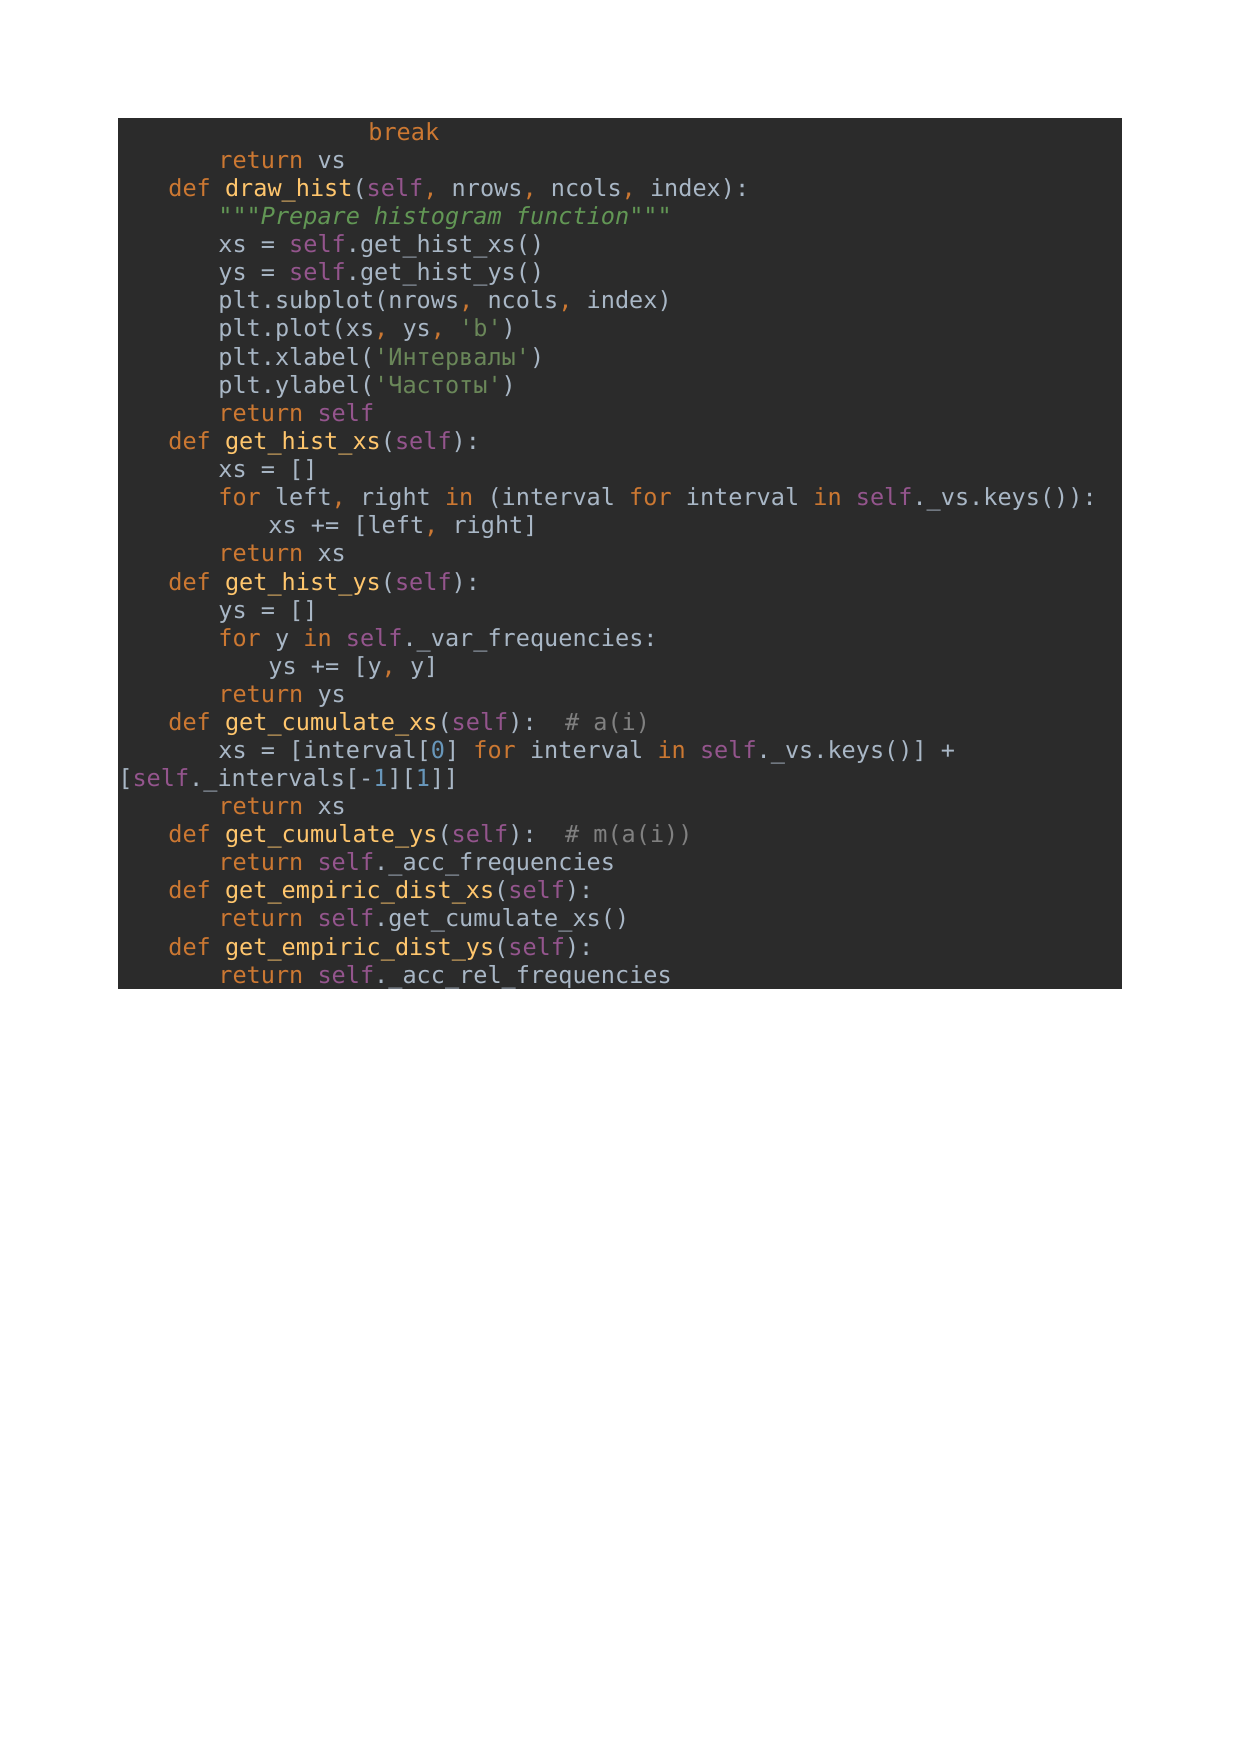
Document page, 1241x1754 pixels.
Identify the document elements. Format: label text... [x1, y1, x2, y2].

text plt.ylabel('Частоты') [118, 371, 1122, 399]
text xs = self.get_hist_xs() [118, 231, 1122, 259]
text plt.plot(xs, ys, 'b') [118, 315, 1122, 343]
text return self [118, 399, 1122, 427]
text ys = self.get_hist_ys() [118, 259, 1122, 287]
text return vs [118, 146, 1122, 174]
text def get_cumulate_ys(self): # m(a(i)) [118, 821, 1122, 849]
text ys += [y, y] [118, 652, 1122, 681]
text def get_empiric_dist_ys(self): [118, 933, 1122, 961]
text return self._acc_frequencies [118, 849, 1122, 877]
text def get_hist_ys(self): [118, 568, 1122, 596]
text return self.get_cumulate_xs() [118, 905, 1122, 933]
text for left, right in (interval for interval in self._vs.keys()): [118, 484, 1122, 512]
text plt.subplot(nrows, ncols, index) [118, 287, 1122, 315]
text xs = [] [118, 456, 1122, 484]
text def get_cumulate_xs(self): # a(i) [118, 709, 1122, 737]
text def get_empiric_dist_xs(self): [118, 877, 1122, 905]
text plt.xlabel('Интервалы') [118, 343, 1122, 371]
text return xs [118, 540, 1122, 568]
text for y in self._var_frequencies: [118, 624, 1122, 652]
text xs = [interval[0] for interval in self._vs.keys()] + [self._intervals[-1][1]] [118, 737, 1122, 792]
text xs += [left, right] [118, 512, 1122, 540]
text break [118, 118, 1122, 146]
text return ys [118, 681, 1122, 709]
text return xs [118, 792, 1122, 821]
text def get_hist_xs(self): [118, 427, 1122, 456]
text """Prepare histogram function""" [118, 202, 1122, 231]
text return self._acc_rel_frequencies [118, 961, 1122, 989]
text def draw_hist(self, nrows, ncols, index): [118, 174, 1122, 202]
text ys = [] [118, 596, 1122, 624]
